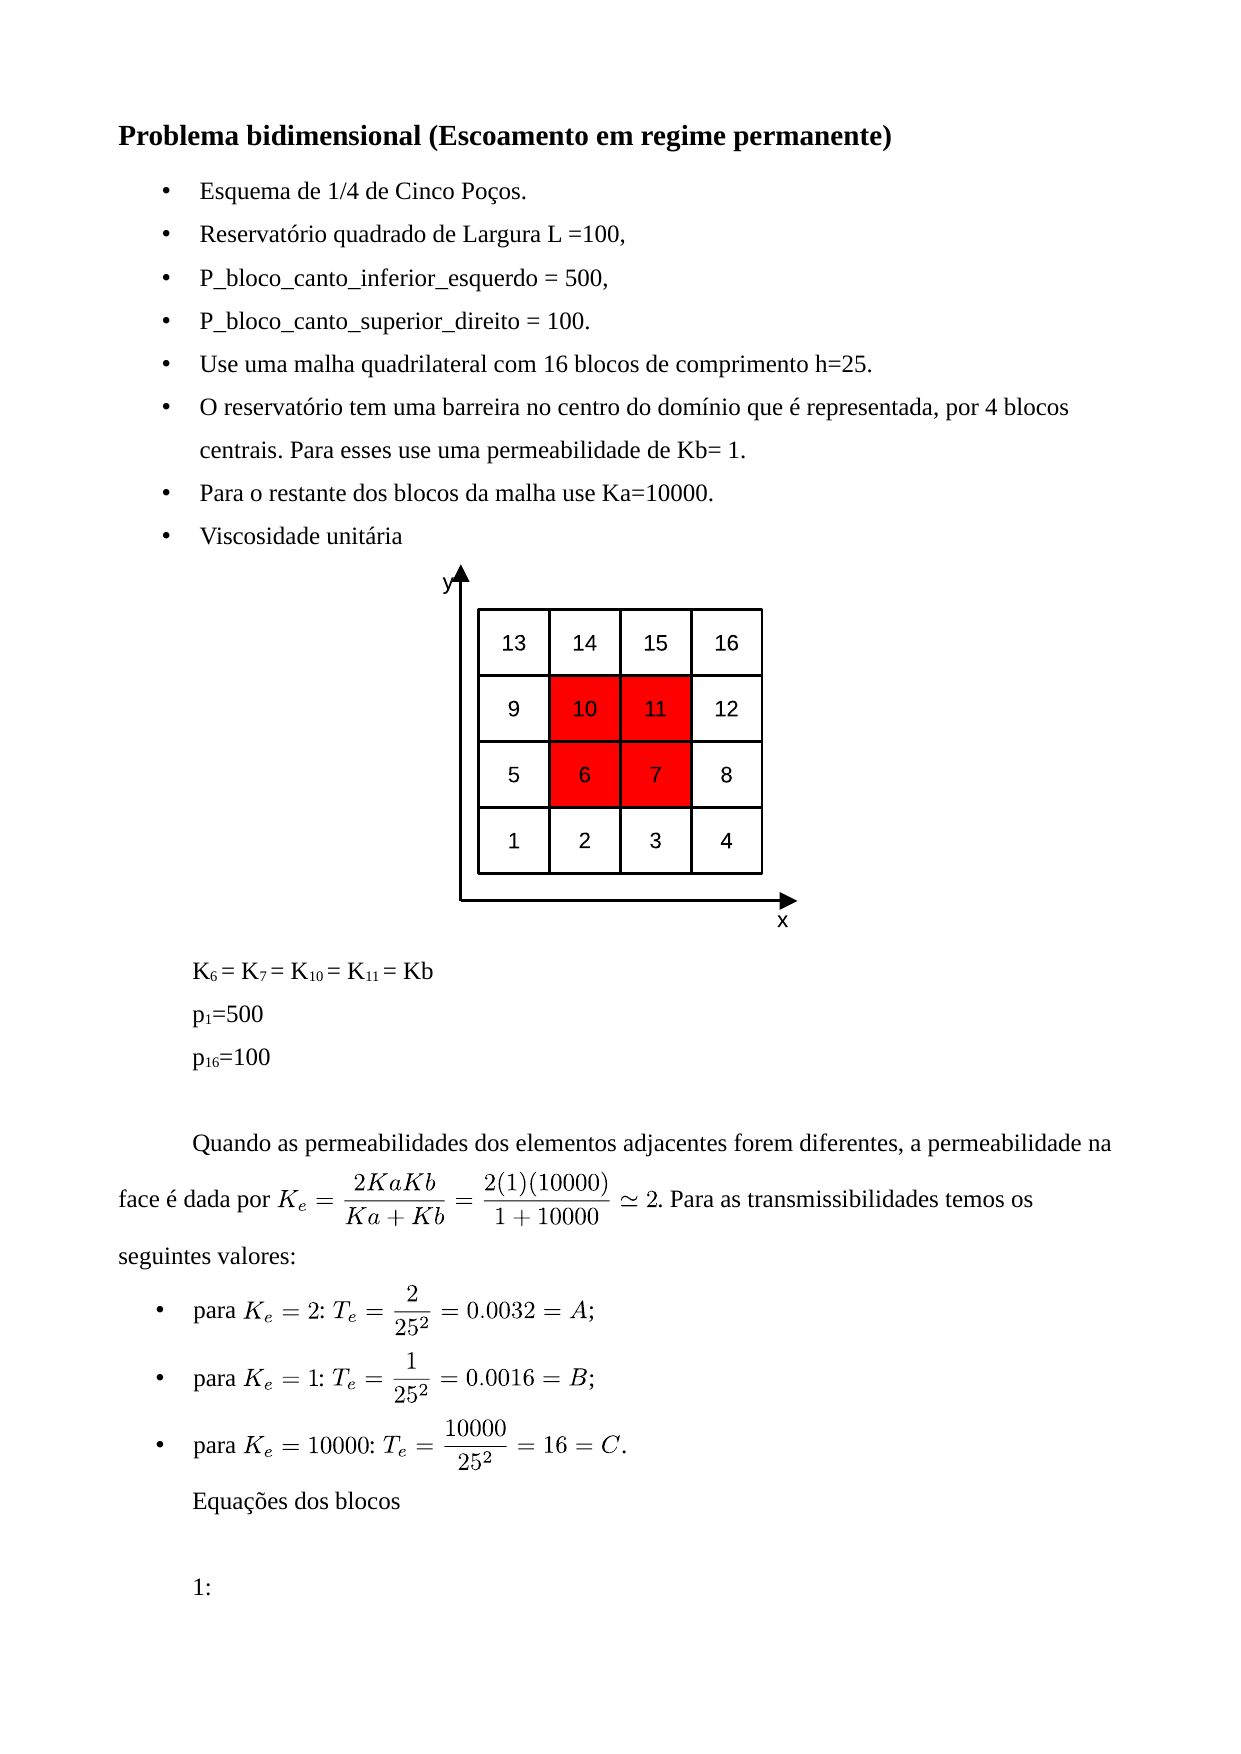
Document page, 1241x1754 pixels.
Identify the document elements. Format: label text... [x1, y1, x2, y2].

list Esquema de 1/4 de Cinco Poços. [162, 176, 1122, 205]
subtitle Problema bidimensional (Escoamento em regime permanente) [118, 118, 1122, 152]
list para : ; [156, 1351, 1122, 1404]
list para : . [156, 1418, 1122, 1471]
text Equações dos blocos [118, 1486, 1122, 1514]
list Use uma malha quadrilateral com 16 blocos de comprimento h=25. [162, 349, 1122, 378]
text Quando as permeabilidades dos elementos adjacentes forem diferentes, a permeabilidade na face é dada por . Para as transmissibilidades temos os seguintes valores: [118, 1128, 1122, 1269]
text p1=500 [118, 999, 1122, 1028]
list para : ; [156, 1284, 1122, 1337]
list P_bloco_canto_inferior_esquerdo = 500, [162, 263, 1122, 291]
list P_bloco_canto_superior_direito = 100. [162, 306, 1122, 334]
text K6 = K7 = K10 = K11 = Kb [118, 564, 1122, 985]
list O reservatório tem uma barreira no centro do domínio que é representada, por 4 blocos centrais. Para esses use uma permeabilidade de Kb= 1. [162, 392, 1122, 464]
text p16=100 [118, 1042, 1122, 1071]
list Viscosidade unitária [162, 521, 1122, 550]
text 1: [118, 1572, 1122, 1601]
list Para o restante dos blocos da malha use Ka=10000. [162, 478, 1122, 507]
list Reservatório quadrado de Largura L =100, [162, 219, 1122, 248]
